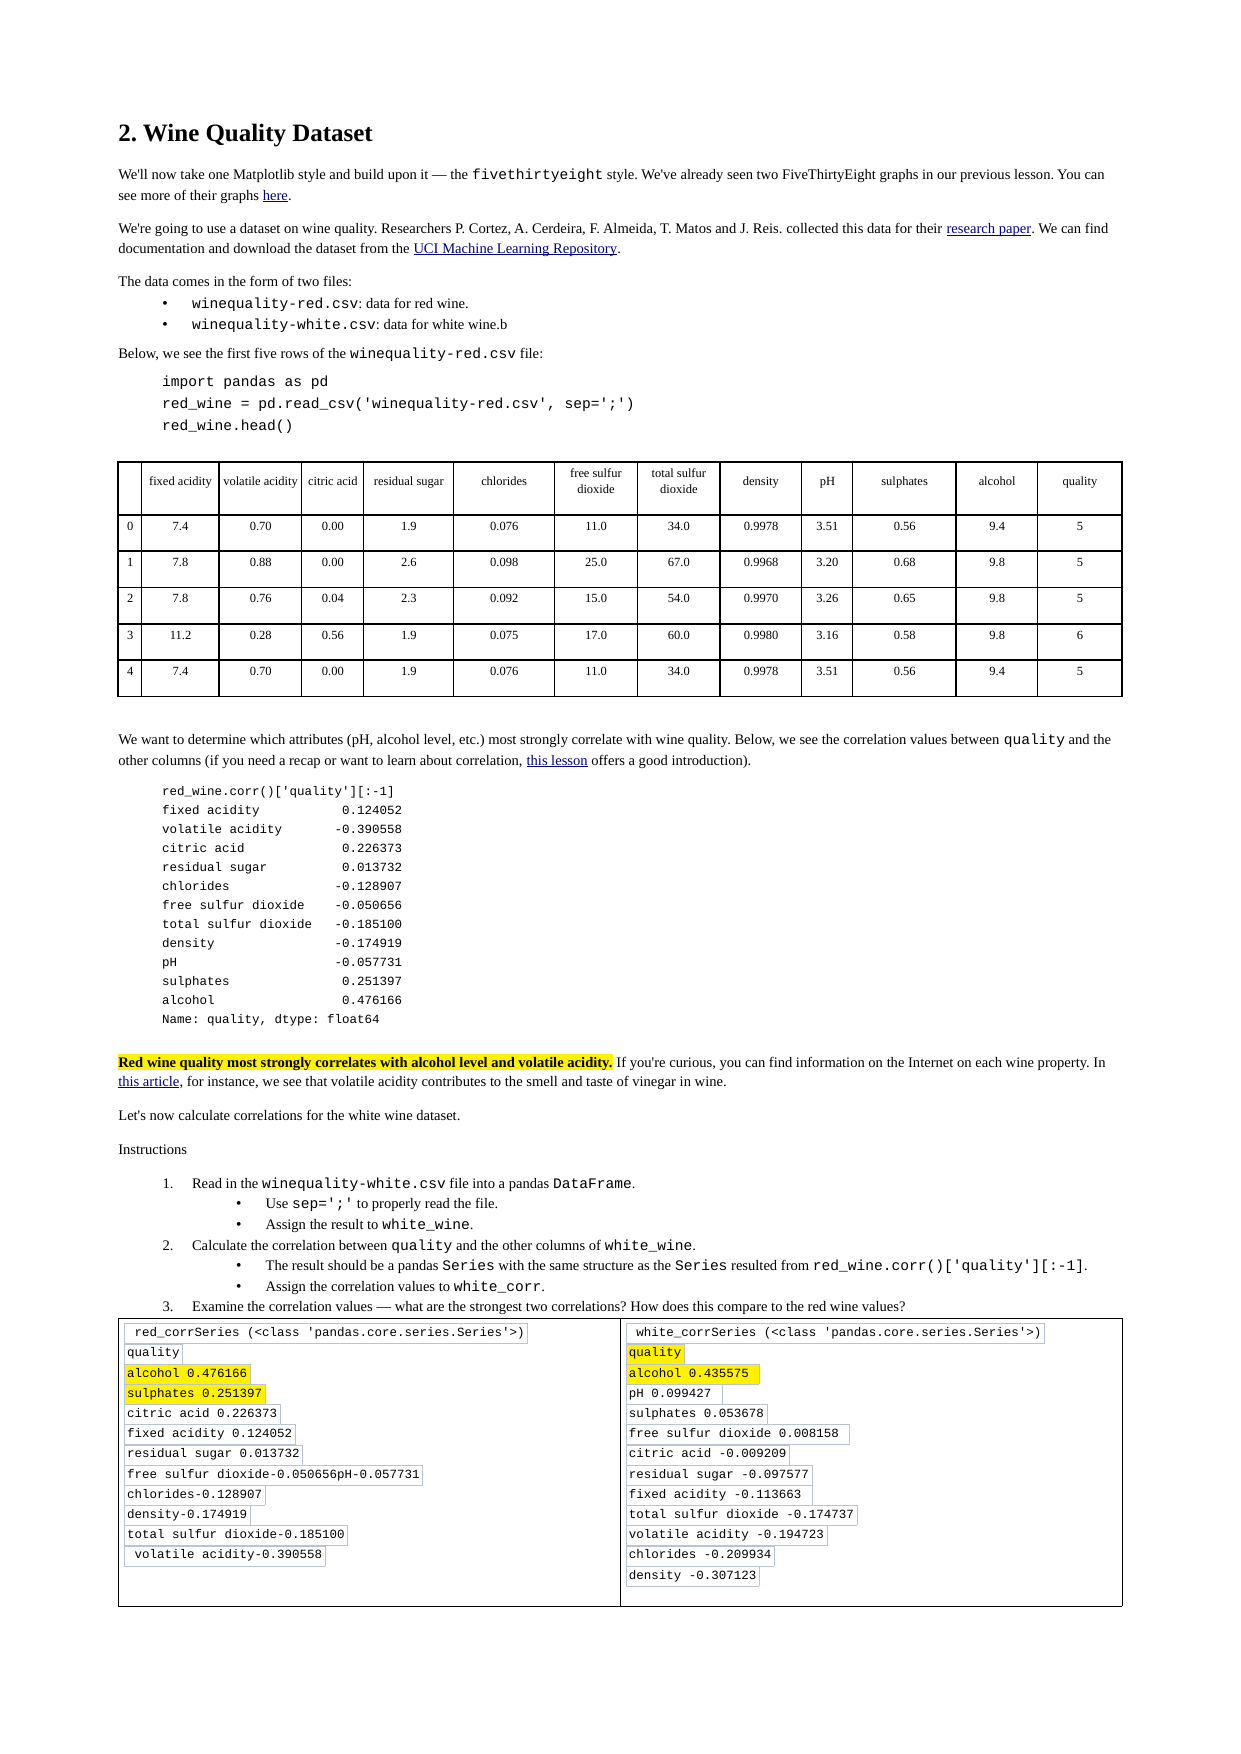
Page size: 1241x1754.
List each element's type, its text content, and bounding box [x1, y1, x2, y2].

text fixed acidity 0.124052 [162, 804, 1122, 818]
text Name: quality, dtype: float64 [162, 1013, 1122, 1027]
table_cell 0.04 [302, 588, 363, 623]
table_cell 17.0 [555, 625, 637, 659]
list winequality-red.csv: data for red wine. [162, 295, 1122, 313]
table_cell 1.9 [364, 516, 453, 550]
table_header [119, 463, 141, 514]
table_header white_corrSeries (<class 'pandas.core.series.Series'>) quality alcohol 0.435575 pH 0.099427 sulphates 0.053678 free sulfur dioxide 0.008158 citric acid -0.009209 residual sugar -0.097577 fixed acidity -0.113663 total sulfur dioxide -0.174737 volatile acidity -0.194723 chlorides -0.209934 density -0.307123 [621, 1319, 1122, 1606]
table_header total sulfur dioxide [638, 463, 719, 514]
text citric acid 0.226373 [162, 842, 1122, 856]
table_cell 0.098 [454, 552, 554, 587]
text We're going to use a dataset on wine quality. Researchers P. Cortez, A. Cerdeira, F. Almeida, T. Matos and J. Reis. collected this data for their research paper. We can find documentation and download the dataset from the UCI Machine Learning Repository. [118, 220, 1122, 256]
table_cell 1 [119, 552, 141, 587]
table_cell 7.8 [142, 552, 218, 587]
list Examine the correlation values — what are the strongest two correlations? How does this compare to the red wine values? [162, 1298, 1122, 1315]
table_cell 3.51 [802, 516, 852, 550]
table_cell 0.58 [853, 625, 955, 659]
table_cell 11.0 [555, 661, 637, 696]
table_cell 5 [1038, 516, 1121, 550]
table_cell 0.076 [454, 661, 554, 696]
table_cell 4 [119, 661, 141, 696]
list Read in the winequality-white.csv file into a pandas DataFrame. [162, 1174, 1122, 1192]
table_cell 3.20 [802, 552, 852, 587]
table_cell 0.65 [853, 588, 955, 623]
text Instructions [118, 1141, 1122, 1157]
text free sulfur dioxide -0.050656 [162, 899, 1122, 913]
table_cell 67.0 [638, 552, 719, 587]
table_cell 9.8 [957, 625, 1037, 659]
list Use sep=';' to properly read the file. [236, 1195, 1122, 1213]
table_cell 5 [1038, 552, 1121, 587]
text 2. Wine Quality Dataset [118, 118, 1122, 147]
table_cell 5 [1038, 588, 1121, 623]
table_cell 0.092 [454, 588, 554, 623]
table_cell 0.00 [302, 516, 363, 550]
table_header chlorides [454, 463, 554, 514]
table_cell 0 [119, 516, 141, 550]
text import pandas as pd [162, 374, 1122, 391]
text density -0.174919 [162, 937, 1122, 951]
table_header fixed acidity [142, 463, 218, 514]
table_cell 0.076 [454, 516, 554, 550]
table_cell 9.4 [957, 661, 1037, 696]
table_cell 3.26 [802, 588, 852, 623]
table_header residual sugar [364, 463, 453, 514]
text The data comes in the form of two files: [118, 273, 1122, 290]
table_cell 25.0 [555, 552, 637, 587]
table_header pH [802, 463, 852, 514]
table_cell 0.76 [220, 588, 301, 623]
table_cell 0.9970 [721, 588, 801, 623]
table_cell 3.16 [802, 625, 852, 659]
table_cell 0.9978 [721, 661, 801, 696]
list winequality-white.csv: data for white wine.b [162, 316, 1122, 334]
table_cell 0.56 [302, 625, 363, 659]
text chlorides -0.128907 [162, 880, 1122, 894]
table_header alcohol [957, 463, 1037, 514]
table_cell 9.8 [957, 552, 1037, 587]
table_cell 3.51 [802, 661, 852, 696]
text volatile acidity -0.390558 [162, 823, 1122, 837]
table_cell 34.0 [638, 516, 719, 550]
table_cell 0.56 [853, 661, 955, 696]
list Calculate the correlation between quality and the other columns of white_wine. [162, 1236, 1122, 1254]
table_cell 0.9968 [721, 552, 801, 587]
text pH -0.057731 [162, 956, 1122, 970]
table_cell 7.4 [142, 516, 218, 550]
text sulphates 0.251397 [162, 975, 1122, 989]
table_cell 34.0 [638, 661, 719, 696]
table_cell 11.0 [555, 516, 637, 550]
table_cell 2.3 [364, 588, 453, 623]
table_cell 0.28 [220, 625, 301, 659]
table_header red_corrSeries (<class 'pandas.core.series.Series'>) quality alcohol 0.476166 sulphates 0.251397 citric acid 0.226373 fixed acidity 0.124052 residual sugar 0.013732 free sulfur dioxide-0.050656pH-0.057731 chlorides-0.128907 density-0.174919 total sulfur dioxide-0.185100 volatile acidity-0.390558 [119, 1319, 620, 1606]
text alcohol 0.476166 [162, 994, 1122, 1008]
text Let's now calculate correlations for the white wine dataset. [118, 1107, 1122, 1123]
table_cell 9.4 [957, 516, 1037, 550]
table_cell 0.56 [853, 516, 955, 550]
table_cell 0.00 [302, 552, 363, 587]
table_header quality [1038, 463, 1121, 514]
table_cell 6 [1038, 625, 1121, 659]
table_cell 0.88 [220, 552, 301, 587]
text Red wine quality most strongly correlates with alcohol level and volatile acidity. If you're curious, you can find information on the Internet on each wine property. In this article, for instance, we see that volatile acidity contributes to the smell and taste of vinegar in wine. [118, 1053, 1122, 1089]
text We want to determine which attributes (pH, alcohol level, etc.) most strongly correlate with wine quality. Below, we see the correlation values between quality and the other columns (if you need a recap or want to learn about correlation, this lesson offers a good introduction). [118, 731, 1122, 768]
table_cell 7.4 [142, 661, 218, 696]
table_cell 2 [119, 588, 141, 623]
list Assign the result to white_wine. [236, 1216, 1122, 1234]
table_header density [721, 463, 801, 514]
table_cell 5 [1038, 661, 1121, 696]
table_cell 0.00 [302, 661, 363, 696]
list Assign the correlation values to white_corr. [236, 1277, 1122, 1296]
text total sulfur dioxide -0.185100 [162, 918, 1122, 932]
table_cell 60.0 [638, 625, 719, 659]
table_cell 1.9 [364, 625, 453, 659]
table_cell 11.2 [142, 625, 218, 659]
text We'll now take one Matplotlib style and build upon it — the fivethirtyeight style. We've already seen two FiveThirtyEight graphs in our previous lesson. You can see more of their graphs here. [118, 166, 1122, 203]
table_cell 0.70 [220, 516, 301, 550]
table_header free sulfur dioxide [555, 463, 637, 514]
table_header citric acid [302, 463, 363, 514]
table_cell 0.70 [220, 661, 301, 696]
table_cell 3 [119, 625, 141, 659]
text red_wine = pd.read_csv('winequality-red.csv', sep=';') [162, 396, 1122, 413]
table_cell 2.6 [364, 552, 453, 587]
table_cell 15.0 [555, 588, 637, 623]
list The result should be a pandas Series with the same structure as the Series resulted from red_wine.corr()['quality'][:-1]. [236, 1257, 1122, 1275]
table_cell 9.8 [957, 588, 1037, 623]
text residual sugar 0.013732 [162, 861, 1122, 875]
table_cell 0.9980 [721, 625, 801, 659]
table_cell 0.075 [454, 625, 554, 659]
text Below, we see the first five rows of the winequality-red.csv file: [118, 345, 1122, 363]
table_cell 54.0 [638, 588, 719, 623]
table_header sulphates [853, 463, 955, 514]
table_header volatile acidity [220, 463, 301, 514]
text red_wine.head() [162, 418, 1122, 434]
table_cell 1.9 [364, 661, 453, 696]
text red_wine.corr()['quality'][:-1] [162, 785, 1122, 799]
table_cell 0.9978 [721, 516, 801, 550]
table_cell 0.68 [853, 552, 955, 587]
table_cell 7.8 [142, 588, 218, 623]
